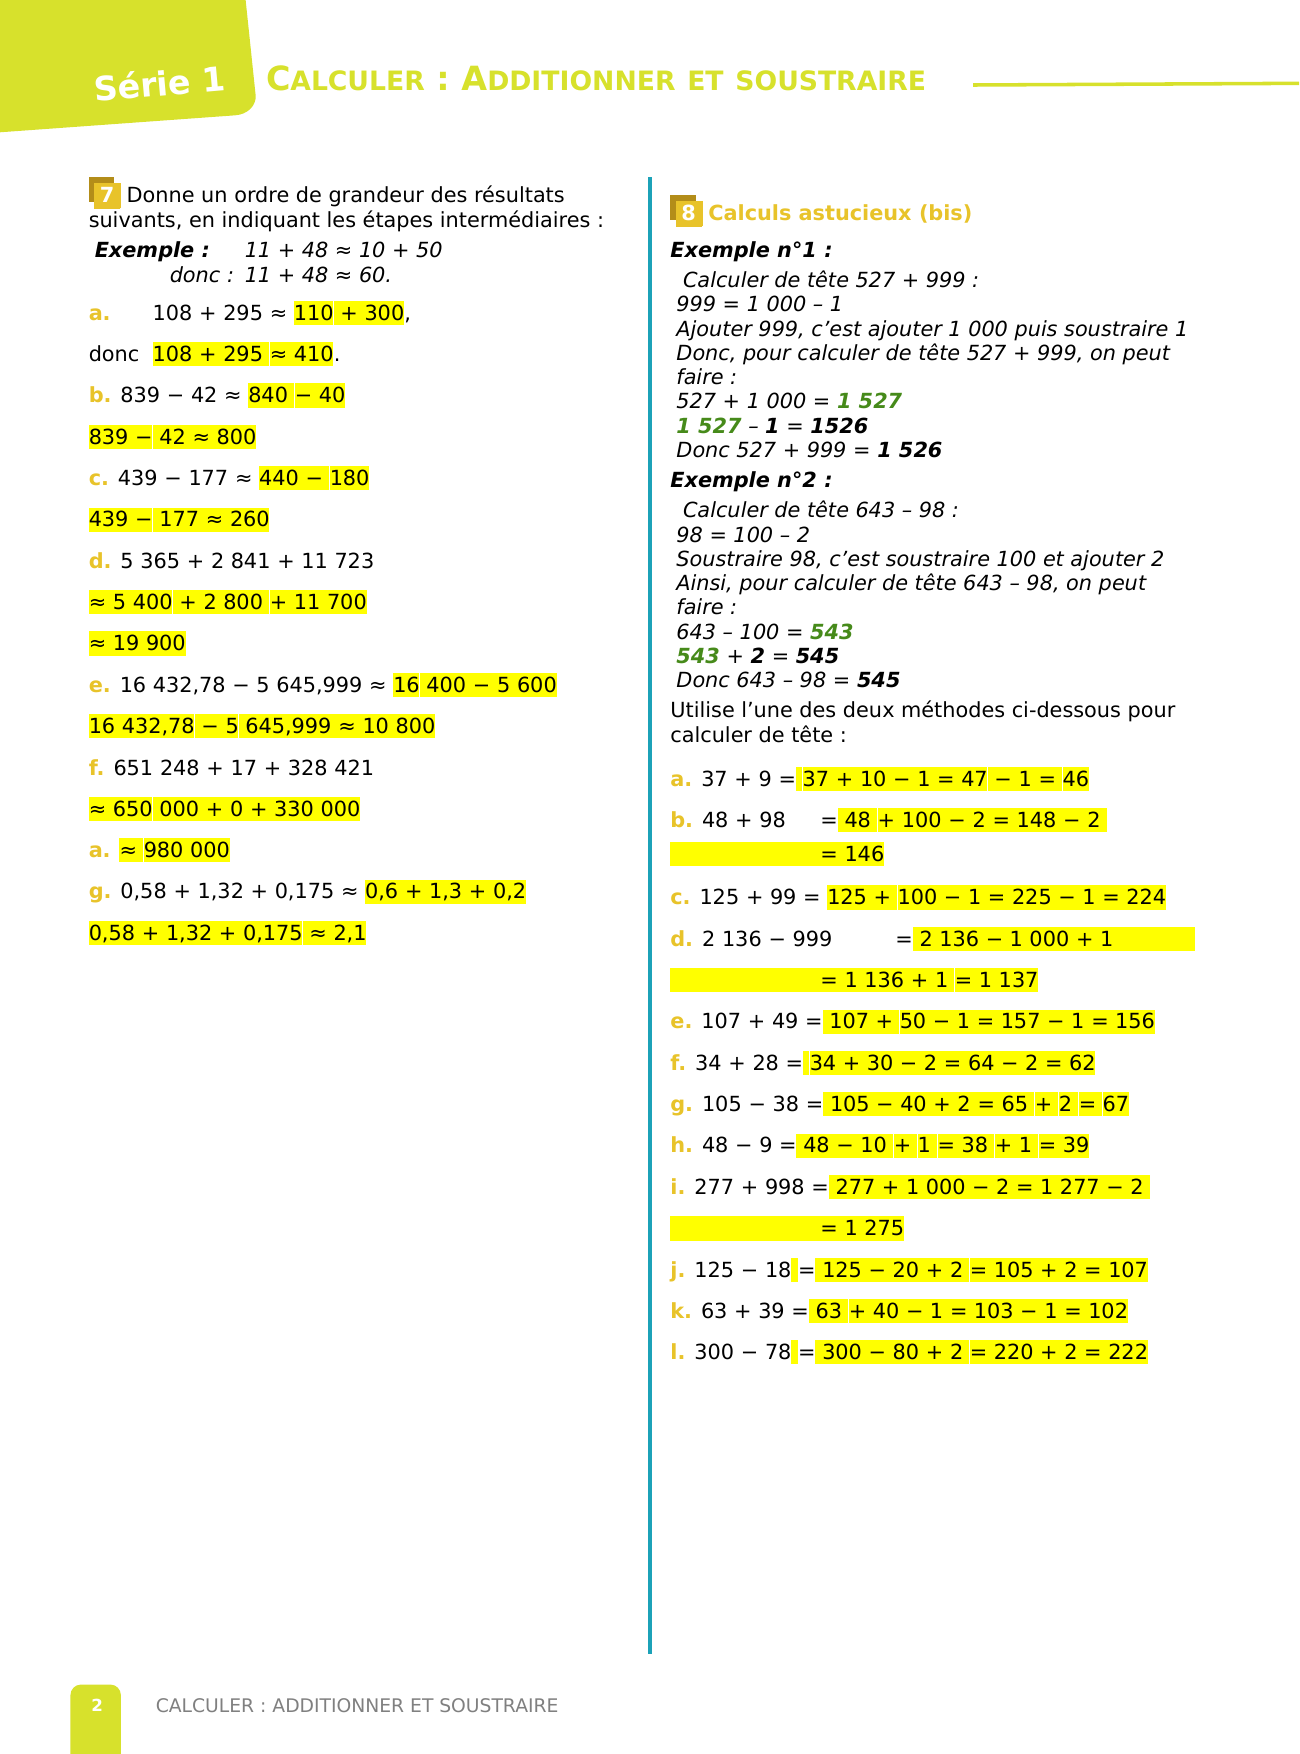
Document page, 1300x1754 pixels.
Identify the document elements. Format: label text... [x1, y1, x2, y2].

list 16 432,78 − 5 645,999 ≈ 16 400 − 5 600 [88, 659, 629, 701]
list 48 + 98 = 48 + 100 − 2 = 148 − 2 [670, 794, 1211, 836]
subtitle Utilise l’une des deux méthodes ci-dessous pour calculer de tête : [670, 698, 1205, 747]
text = 1 275 [670, 1203, 1211, 1244]
list 107 + 49 = 107 + 50 − 1 = 157 − 1 = 156 [670, 996, 1211, 1037]
list ≈ 19 900 [88, 618, 629, 659]
subtitle Calculer de tête 527 + 999 : [676, 268, 1211, 292]
list 839 − 42 ≈ 800 [88, 411, 629, 452]
list 37 + 9 = 37 + 10 − 1 = 47 − 1 = 46 [670, 753, 1211, 794]
subtitle Exemple n°2 : [670, 468, 1205, 492]
subtitle = 146 [884, 842, 1205, 866]
list 108 + 295 ≈ 110 + 300, donc 108 + 295 ≈ 410. [88, 287, 629, 370]
subtitle Exemple : 11 + 48 ≈ 10 + 50 donc : 11 + 48 ≈ 60. [94, 238, 629, 287]
list 5 365 + 2 841 + 11 723 [88, 535, 629, 576]
subtitle Ainsi, pour calculer de tête 643 – 98, on peut faire : [676, 571, 1211, 620]
list 439 − 177 ≈ 260 [88, 494, 629, 535]
list ≈ 980 000 [88, 824, 629, 866]
list 16 432,78 − 5 645,999 ≈ 10 800 [88, 701, 629, 742]
subtitle 527 + 1 000 = 1 527 [676, 389, 1211, 414]
list 839 − 42 ≈ 840 − 40 [88, 370, 629, 411]
list 300 − 78 = 300 − 80 + 2 = 220 + 2 = 222 [670, 1327, 1211, 1368]
list 439 − 177 ≈ 440 − 180 [88, 452, 629, 494]
list 125 + 99 = 125 + 100 − 1 = 225 − 1 = 224 [670, 872, 1211, 913]
subtitle Calculs astucieux (bis) [696, 195, 1211, 226]
subtitle Donc, pour calculer de tête 527 + 999, on peut faire : [676, 341, 1211, 389]
subtitle Donne un ordre de grandeur des résultats suivants, en indiquant les étapes intermédiaires : [88, 177, 629, 232]
list 63 + 39 = 63 + 40 − 1 = 103 − 1 = 102 [670, 1285, 1211, 1327]
subtitle Donc 527 + 999 = 1 526 [676, 438, 1211, 462]
list ≈ 5 400 + 2 800 + 11 700 [88, 576, 629, 618]
list ≈ 650 000 + 0 + 330 000 [88, 783, 629, 824]
list 125 − 18 = 125 − 20 + 2 = 105 + 2 = 107 [670, 1244, 1211, 1285]
subtitle 543 + 2 = 545 [676, 644, 1211, 668]
subtitle 643 – 100 = 543 [676, 620, 1211, 644]
list 0,58 + 1,32 + 0,175 ≈ 0,6 + 1,3 + 0,2 [88, 866, 629, 907]
subtitle Ajouter 999, c’est ajouter 1 000 puis soustraire 1 [676, 317, 1211, 341]
subtitle Soustraire 98, c’est soustraire 100 et ajouter 2 [676, 547, 1211, 571]
subtitle Calculer de tête 643 – 98 : [676, 498, 1211, 523]
subtitle 1 527 – 1 = 1526 [676, 414, 1211, 438]
list 2 136 − 999 = 2 136 − 1 000 + 1 = 1 136 + 1 = 1 137 [670, 913, 1211, 996]
subtitle Donc 643 – 98 = 545 [676, 668, 1211, 692]
list 48 − 9 = 48 − 10 + 1 = 38 + 1 = 39 [670, 1120, 1211, 1161]
subtitle Exemple n°1 : [670, 238, 1205, 262]
list 105 − 38 = 105 − 40 + 2 = 65 + 2 = 67 [670, 1078, 1211, 1120]
list 0,58 + 1,32 + 0,175 ≈ 2,1 [88, 907, 629, 949]
list 651 248 + 17 + 328 421 [88, 742, 629, 783]
list 34 + 28 = 34 + 30 − 2 = 64 − 2 = 62 [670, 1037, 1211, 1078]
list 277 + 998 = 277 + 1 000 − 2 = 1 277 − 2 [670, 1161, 1211, 1203]
subtitle 999 = 1 000 – 1 [676, 292, 1211, 317]
subtitle 98 = 100 – 2 [676, 523, 1211, 547]
